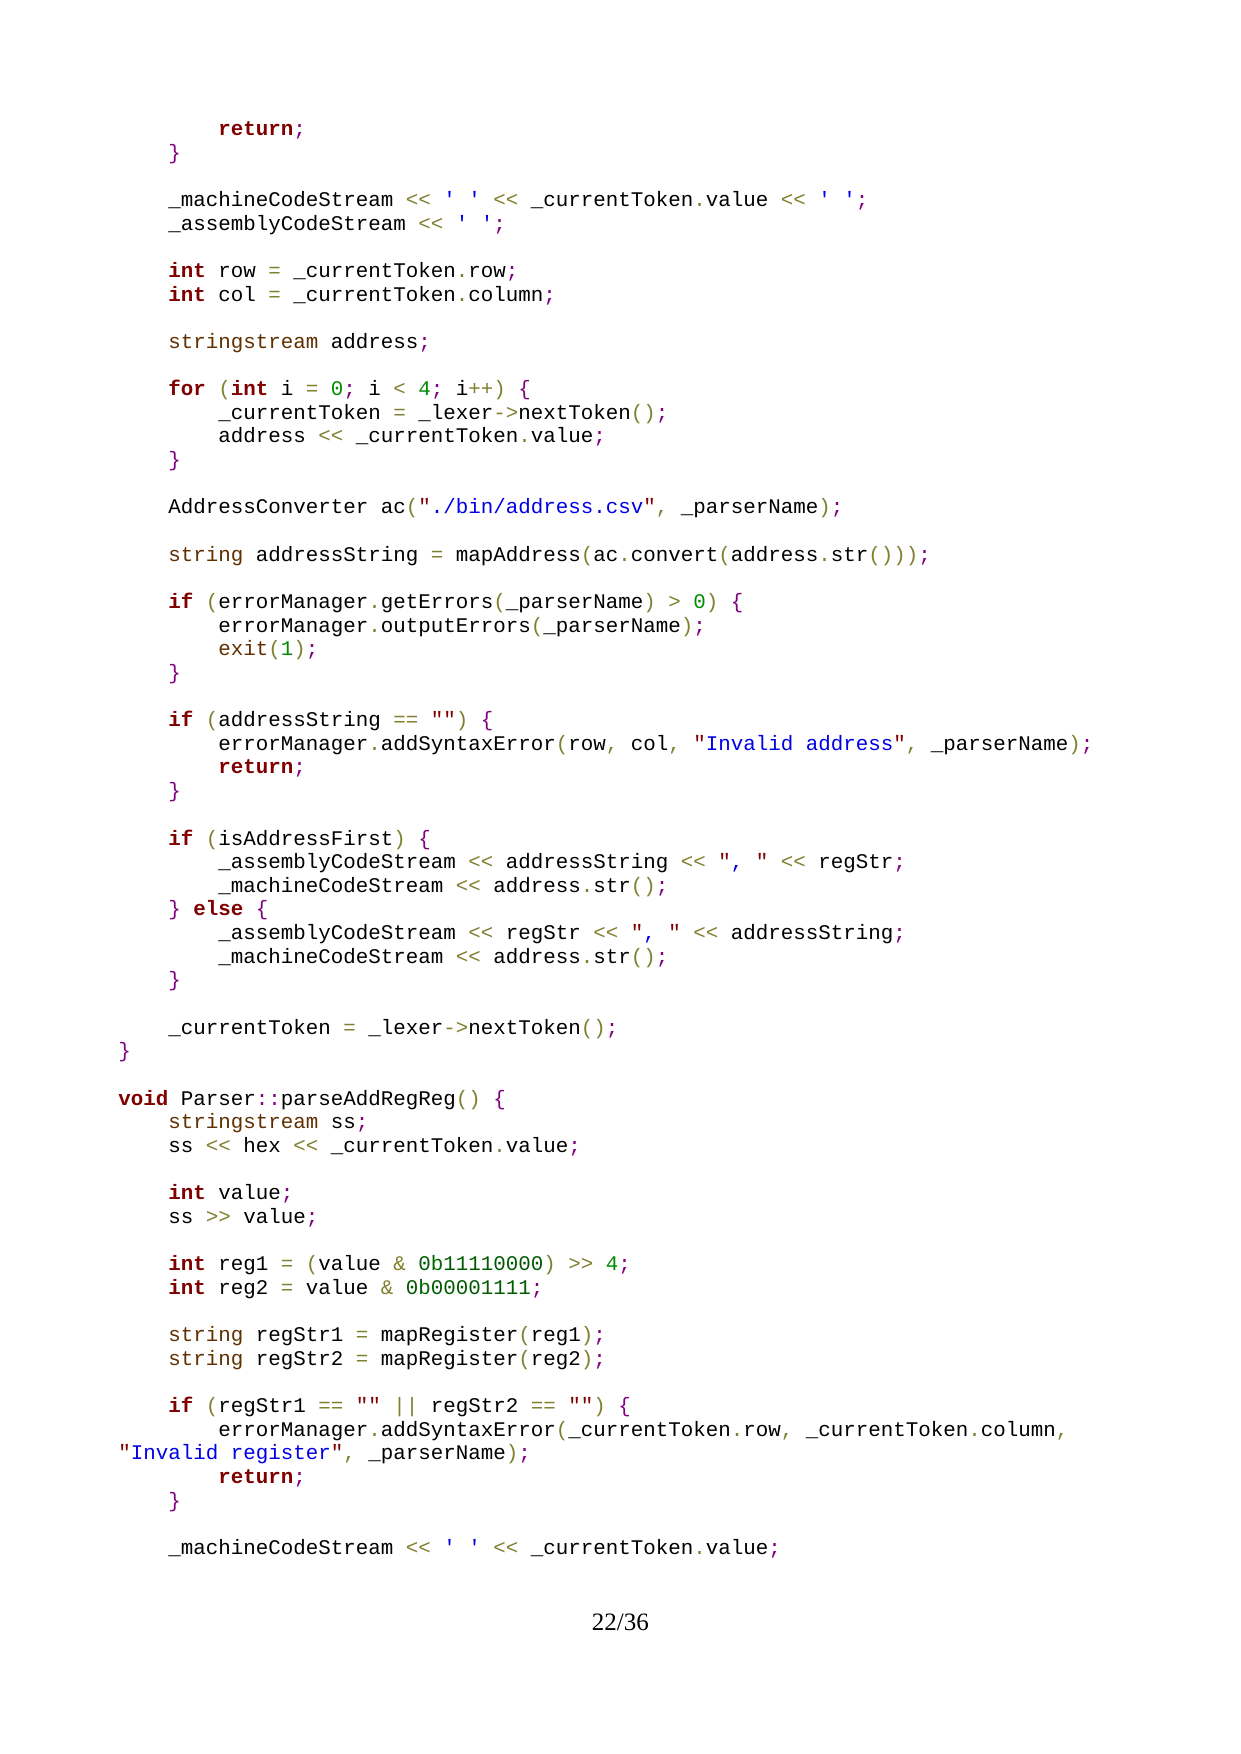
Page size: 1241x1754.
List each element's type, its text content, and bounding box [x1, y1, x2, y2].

text _currentToken = _lexer->nextToken(); [118, 402, 1122, 426]
text string regStr2 = mapRegister(reg2); [118, 1348, 1122, 1371]
text _assemblyCodeStream << regStr << ", " << addressString; [118, 922, 1122, 946]
text void Parser::parseAddRegReg() { [118, 1088, 1122, 1111]
text if (isAddressFirst) { [118, 827, 1122, 851]
text int value; [118, 1182, 1122, 1206]
text _assemblyCodeStream << addressString << ", " << regStr; [118, 851, 1122, 875]
text errorManager.addSyntaxError(_currentToken.row, _currentToken.column, "Invalid register", _parserName); [118, 1419, 1122, 1466]
text } [118, 142, 1122, 165]
text } else { [118, 898, 1122, 922]
text return; [118, 757, 1122, 780]
text stringstream address; [118, 331, 1122, 354]
text return; [118, 1466, 1122, 1489]
text ss >> value; [118, 1206, 1122, 1229]
text int row = _currentToken.row; [118, 260, 1122, 284]
text stringstream ss; [118, 1111, 1122, 1135]
text string addressString = mapAddress(ac.convert(address.str())); [118, 544, 1122, 567]
text if (addressString == "") { [118, 709, 1122, 733]
text address << _currentToken.value; [118, 426, 1122, 449]
text } [118, 969, 1122, 993]
text int col = _currentToken.column; [118, 284, 1122, 307]
text for (int i = 0; i < 4; i++) { [118, 378, 1122, 402]
text } [118, 1489, 1122, 1513]
text int reg2 = value & 0b00001111; [118, 1277, 1122, 1300]
text _machineCodeStream << address.str(); [118, 946, 1122, 969]
text } [118, 1040, 1122, 1064]
text string regStr1 = mapRegister(reg1); [118, 1324, 1122, 1348]
text _machineCodeStream << ' ' << _currentToken.value << ' '; [118, 189, 1122, 213]
text _assemblyCodeStream << ' '; [118, 213, 1122, 236]
text _machineCodeStream << address.str(); [118, 875, 1122, 898]
text if (errorManager.getErrors(_parserName) > 0) { [118, 591, 1122, 615]
text return; [118, 118, 1122, 142]
text ss << hex << _currentToken.value; [118, 1135, 1122, 1158]
text if (regStr1 == "" || regStr2 == "") { [118, 1395, 1122, 1419]
text errorManager.addSyntaxError(row, col, "Invalid address", _parserName); [118, 733, 1122, 757]
text } [118, 780, 1122, 804]
text } [118, 662, 1122, 686]
text _machineCodeStream << ' ' << _currentToken.value; [118, 1537, 1122, 1561]
text errorManager.outputErrors(_parserName); [118, 615, 1122, 638]
text int reg1 = (value & 0b11110000) >> 4; [118, 1253, 1122, 1277]
text AddressConverter ac("./bin/address.csv", _parserName); [118, 496, 1122, 520]
text } [118, 449, 1122, 473]
text exit(1); [118, 638, 1122, 662]
text _currentToken = _lexer->nextToken(); [118, 1017, 1122, 1040]
